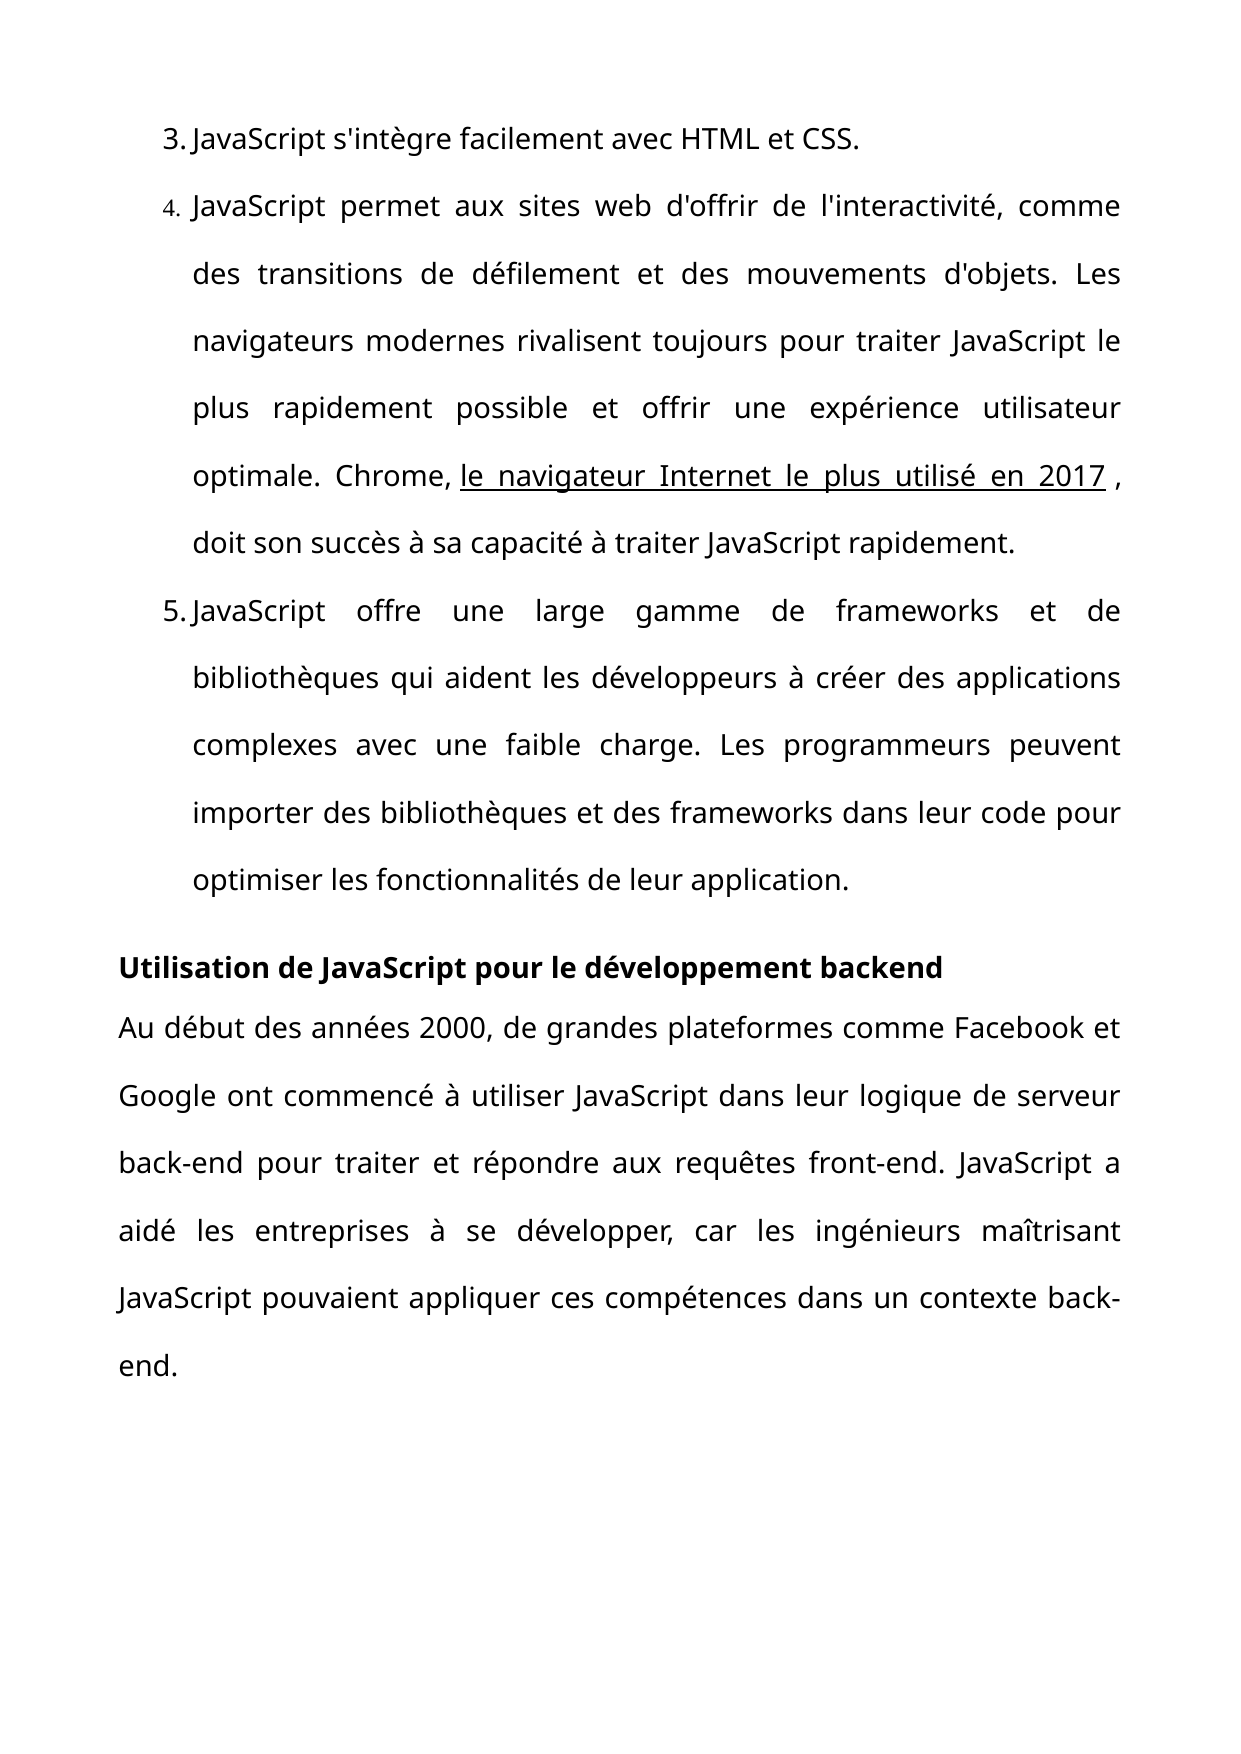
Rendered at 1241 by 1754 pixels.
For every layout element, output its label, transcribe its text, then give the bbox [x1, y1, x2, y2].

subtitle Utilisation de JavaScript pour le développement backend [118, 948, 1122, 987]
list JavaScript offre une large gamme de frameworks et de bibliothèques qui aident les développeurs à créer des applications complexes avec une faible charge. Les programmeurs peuvent importer des bibliothèques et des frameworks dans leur code pour optimiser les fonctionnalités de leur application. [162, 590, 1122, 899]
list JavaScript permet aux sites web d'offrir de l'interactivité, comme des transitions de défilement et des mouvements d'objets. Les navigateurs modernes rivalisent toujours pour traiter JavaScript le plus rapidement possible et offrir une expérience utilisateur optimale. Chrome, le navigateur Internet le plus utilisé en 2017 , doit son succès à sa capacité à traiter JavaScript rapidement. [162, 186, 1122, 562]
text Au début des années 2000, de grandes plateformes comme Facebook et Google ont commencé à utiliser JavaScript dans leur logique de serveur back-end pour traiter et répondre aux requêtes front-end. JavaScript a aidé les entreprises à se développer, car les ingénieurs maîtrisant JavaScript pouvaient appliquer ces compétences dans un contexte back-end. [118, 1008, 1122, 1384]
list JavaScript s'intègre facilement avec HTML et CSS. [162, 118, 1122, 158]
